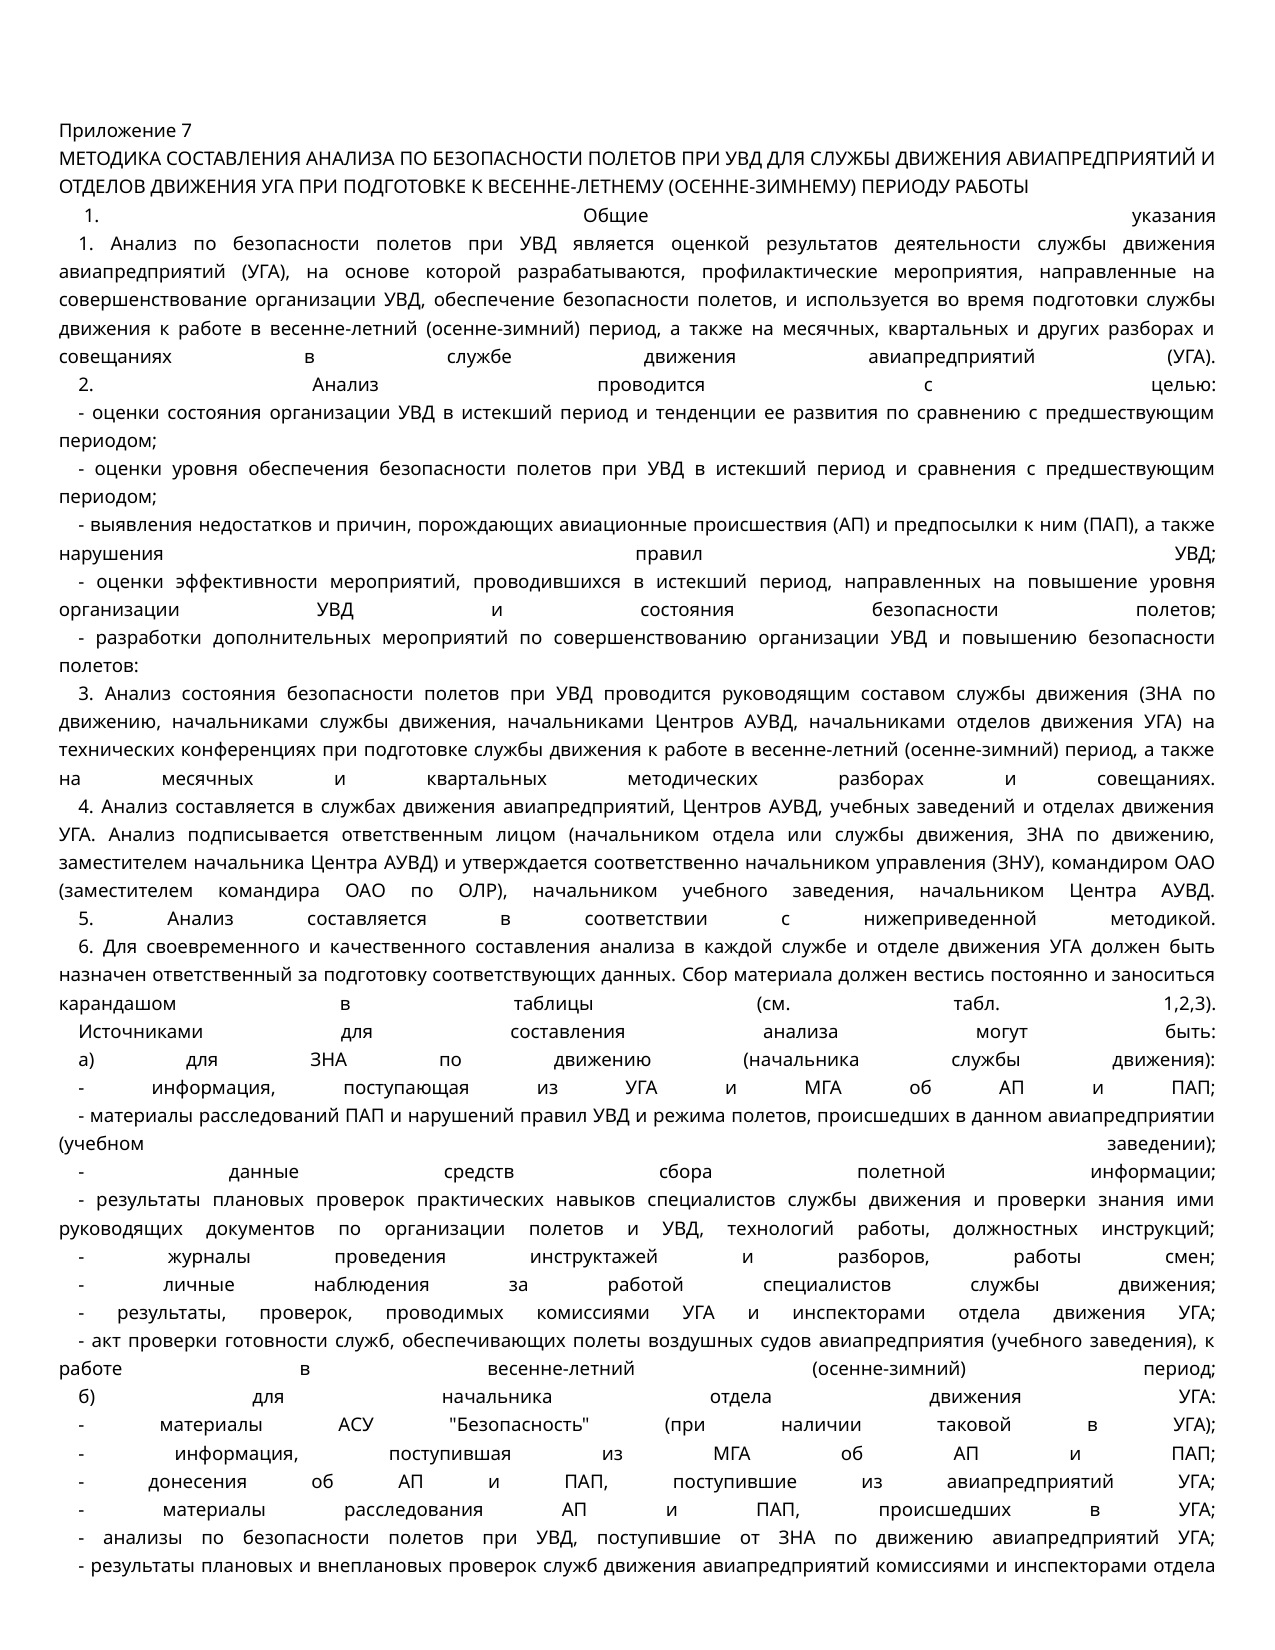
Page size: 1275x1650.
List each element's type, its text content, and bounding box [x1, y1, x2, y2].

text 1. Общие указания 1. Анализ по безопасности полетов при УВД является оценкой результатов деятельности службы движения авиапредприятий (УГА), на основе которой разрабатываются, профилактические мероприятия, направленные на совершенствование организации УВД, обеспечение безопасности полетов, и используется во время подготовки службы движения к работе в весенне-летний (осенне-зимний) период, а также на месячных, квартальных и других разборах и совещаниях в службе движения авиапредприятий (УГА). 2. Анализ проводится с целью: - оценки состояния организации УВД в истекший период и тенденции ее развития по сравнению с предшествующим периодом; - оценки уровня обеспечения безопасности полетов при УВД в истекший период и сравнения с предшествующим периодом; - выявления недостатков и причин, порождающих авиационные происшествия (АП) и предпосылки к ним (ПАП), а также нарушения правил УВД; - оценки эффективности мероприятий, проводившихся в истекший период, направленных на повышение уровня организации УВД и состояния безопасности полетов; - разработки дополнительных мероприятий по совершенствованию организации УВД и повышению безопасности полетов: 3. Анализ состояния безопасности полетов при УВД проводится руководящим составом службы движения (ЗНА по движению, начальниками службы движения, начальниками Центров АУВД, начальниками отделов движения УГА) на технических конференциях при подготовке службы движения к работе в весенне-летний (осенне-зимний) период, а также на месячных и квартальных методических разборах и совещаниях. 4. Анализ составляется в службах движения авиапредприятий, Центров АУВД, учебных заведений и отделах движения УГА. Анализ подписывается ответственным лицом (начальником отдела или службы движения, ЗНА по движению, заместителем начальника Центра АУВД) и утверждается соответственно начальником управления (ЗНУ), командиром ОАО (заместителем командира ОАО по ОЛР), начальником учебного заведения, начальником Центра АУВД. 5. Анализ составляется в соответствии с нижеприведенной методикой. 6. Для своевременного и качественного составления анализа в каждой службе и отделе движения УГА должен быть назначен ответственный за подготовку соответствующих данных. Сбор материала должен вестись постоянно и заноситься карандашом в таблицы (см. табл. 1,2,3). Источниками для составления анализа могут быть: а) для ЗНА по движению (начальника службы движения): - информация, поступающая из УГА и МГА об АП и ПАП; - материалы расследований ПАП и нарушений правил УВД и режима полетов, происшедших в данном авиапредприятии (учебном заведении); - данные средств сбора полетной информации; - результаты плановых проверок практических навыков специалистов службы движения и проверки знания ими руководящих документов по организации полетов и УВД, технологий работы, должностных инструкций; - журналы проведения инструктажей и разборов, работы смен; - личные наблюдения за работой специалистов службы движения; - результаты, проверок, проводимых комиссиями УГА и инспекторами отдела движения УГА; - акт проверки готовности служб, обеспечивающих полеты воздушных судов авиапредприятия (учебного заведения), к работе в весенне-летний (осенне-зимний) период; б) для начальника отдела движения УГА: - материалы АСУ "Безопасность" (при наличии таковой в УГА); - информация, поступившая из МГА об АП и ПАП; - донесения об АП и ПАП, поступившие из авиапредприятий УГА; - материалы расследования АП и ПАП, происшедших в УГА; - анализы по безопасности полетов при УВД, поступившие от ЗНА по движению авиапредприятий УГА; - результаты плановых и внеплановых проверок служб движения авиапредприятий комиссиями и инспекторами отдела [58, 199, 1216, 1578]
text МЕТОДИКА СОСТАВЛЕНИЯ АНАЛИЗА ПО БЕЗОПАСНОСТИ ПОЛЕТОВ ПРИ УВД ДЛЯ СЛУЖБЫ ДВИЖЕНИЯ АВИАПРЕДПРИЯТИЙ И ОТДЕЛОВ ДВИЖЕНИЯ УГА ПРИ ПОДГОТОВКЕ К ВЕСЕННЕ-ЛЕТНЕМУ (ОСЕННЕ-ЗИМНЕМУ) ПЕРИОДУ РАБОТЫ [58, 143, 1216, 199]
text Приложение 7 [58, 115, 1216, 143]
